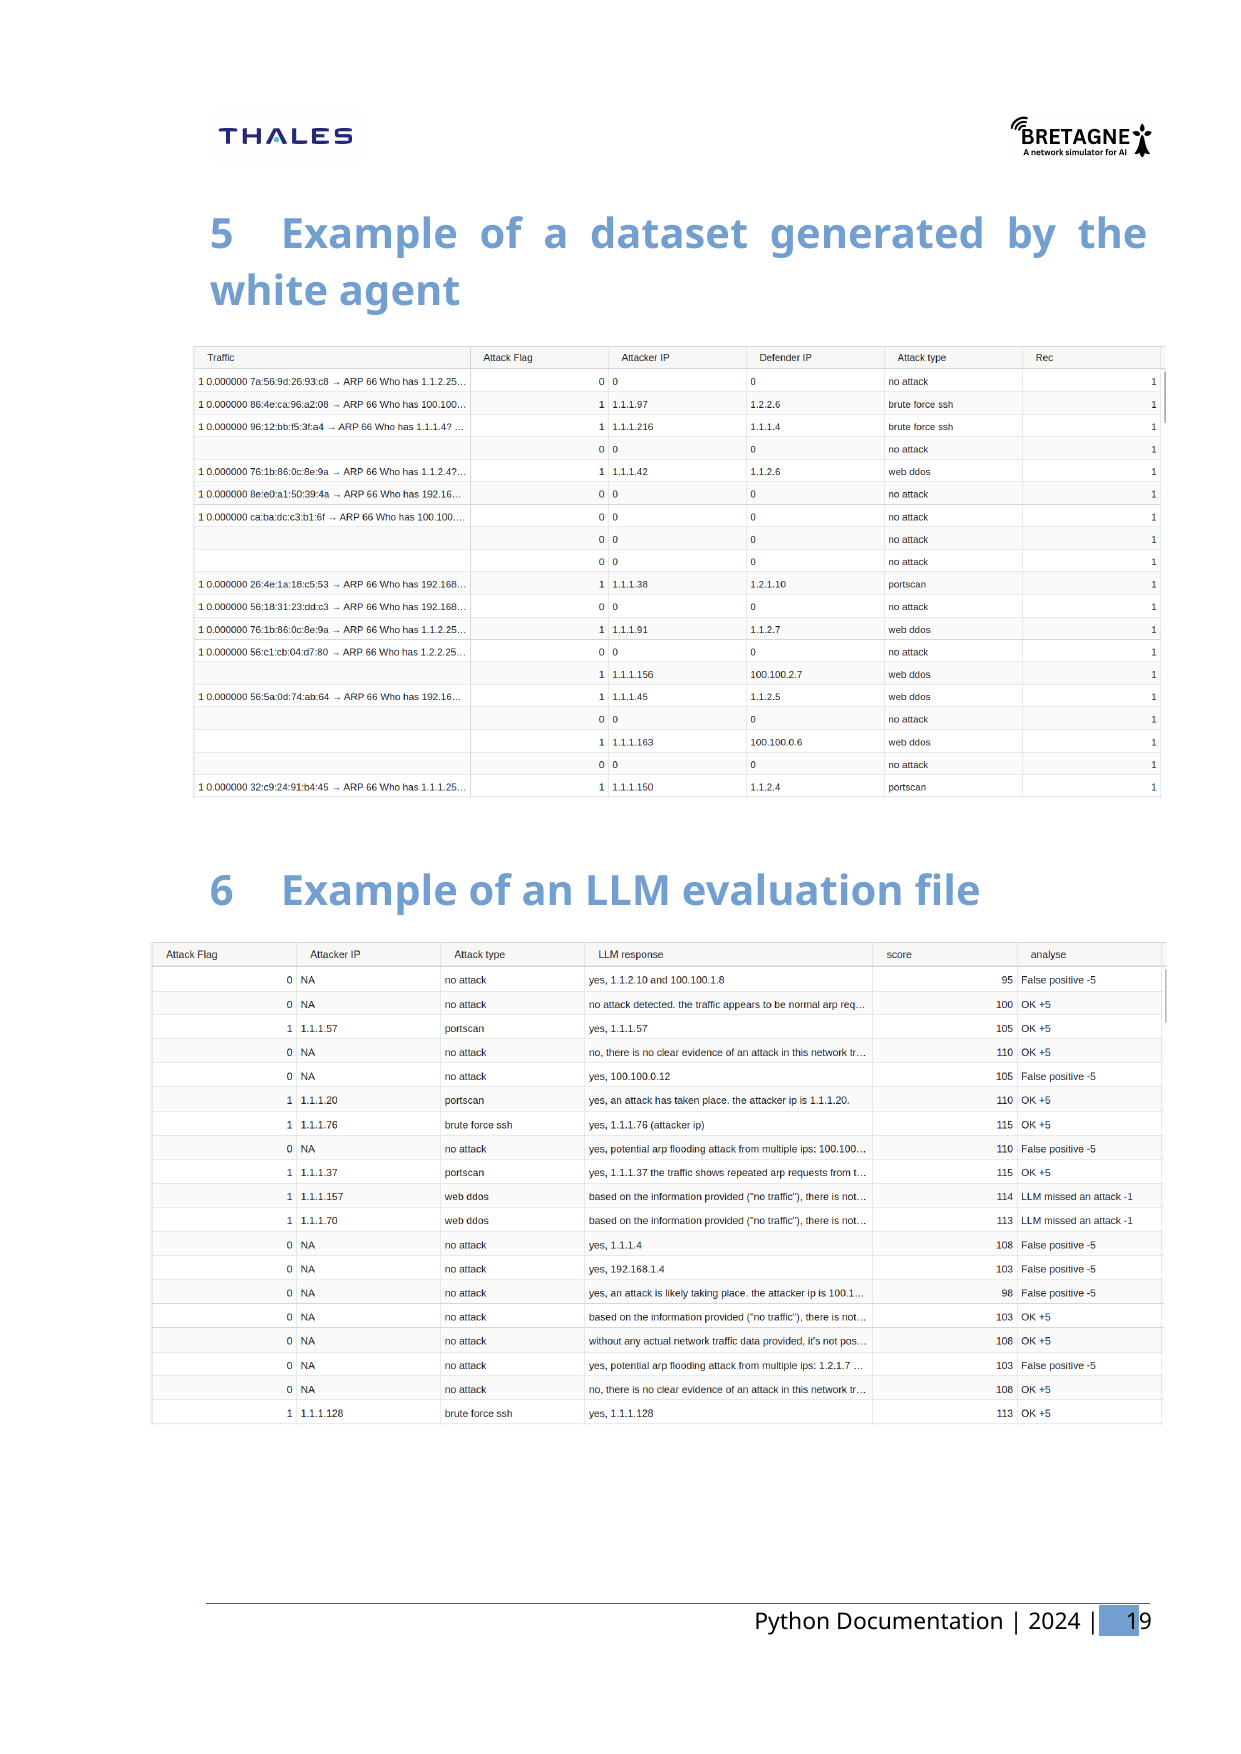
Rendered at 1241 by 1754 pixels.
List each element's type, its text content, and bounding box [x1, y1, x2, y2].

picture [192, 346, 1166, 798]
picture [1010, 115, 1152, 158]
subtitle Example of a dataset generated by the white agent [207, 201, 1152, 320]
picture [209, 109, 363, 163]
subtitle Example of an LLM evaluation file [207, 858, 1152, 920]
picture [150, 942, 1167, 1425]
